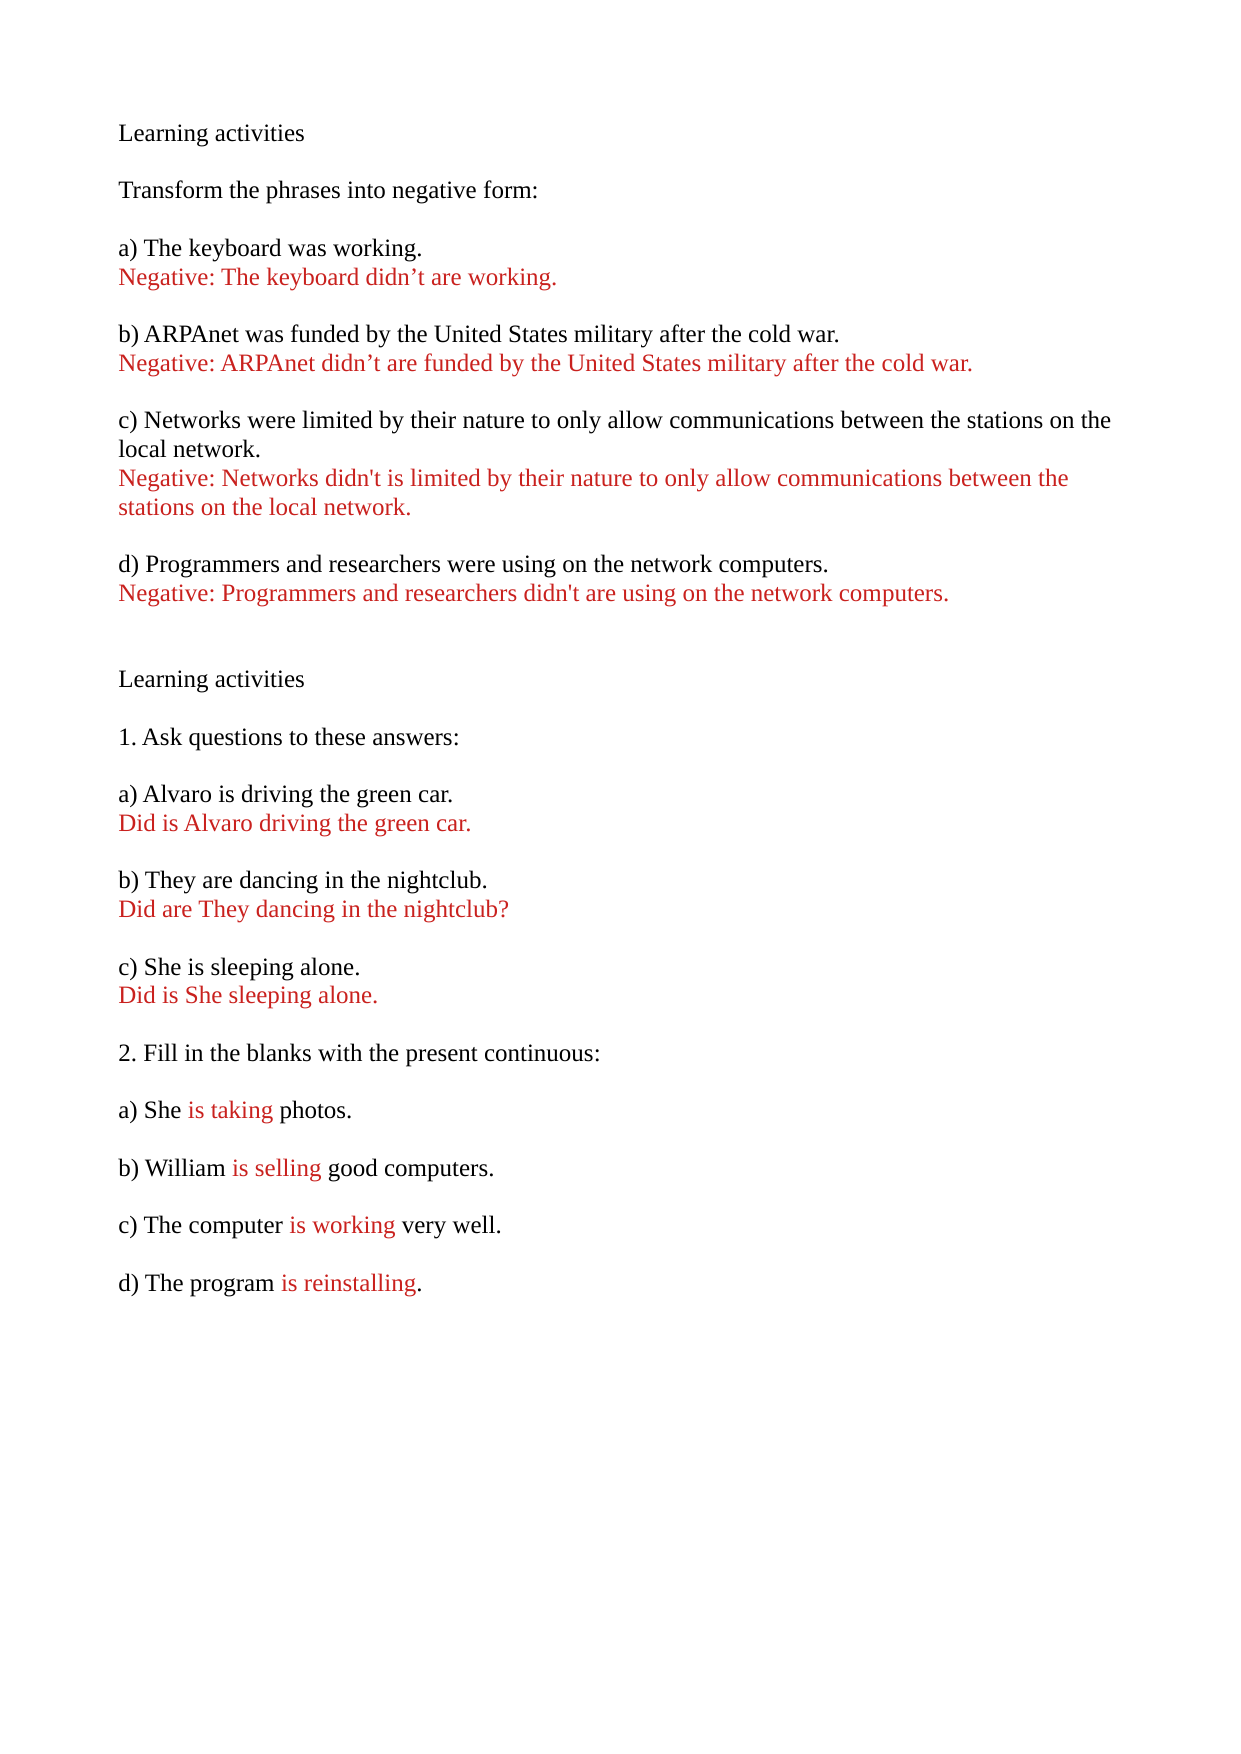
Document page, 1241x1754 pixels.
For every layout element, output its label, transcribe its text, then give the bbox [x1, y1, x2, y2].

text a) She is taking photos. [118, 1096, 1122, 1124]
text Negative: Programmers and researchers didn't are using on the network computers. [118, 578, 1122, 607]
text b) ARPAnet was funded by the United States military after the cold war. [118, 319, 1122, 348]
text Did is Alvaro driving the green car. [118, 808, 1122, 837]
text b) They are dancing in the nightclub. [118, 866, 1122, 894]
text 1. Ask questions to these answers: [118, 722, 1122, 751]
text c) Networks were limited by their nature to only allow communications between the stations on the [118, 406, 1122, 434]
text d) Programmers and researchers were using on the network computers. [118, 549, 1122, 578]
text Negative: The keyboard didn’t are working. [118, 262, 1122, 291]
text Transform the phrases into negative form: [118, 176, 1122, 204]
text c) The computer is working very well. [118, 1211, 1122, 1239]
text Did is She sleeping alone. [118, 981, 1122, 1009]
text Learning activities [118, 118, 1122, 147]
text Learning activities [118, 664, 1122, 693]
text d) The program is reinstalling. [118, 1268, 1122, 1297]
text a) Alvaro is driving the green car. [118, 779, 1122, 808]
text Did are They dancing in the nightclub? [118, 894, 1122, 923]
text Negative: Networks didn't is limited by their nature to only allow communications between the stations on the local network. [118, 463, 1122, 521]
text b) William is selling good computers. [118, 1153, 1122, 1182]
text 2. Fill in the blanks with the present continuous: [118, 1038, 1122, 1067]
text c) She is sleeping alone. [118, 952, 1122, 981]
text local network. [118, 434, 1122, 463]
text Negative: ARPAnet didn’t are funded by the United States military after the cold war. [118, 348, 1122, 377]
text a) The keyboard was working. [118, 233, 1122, 262]
